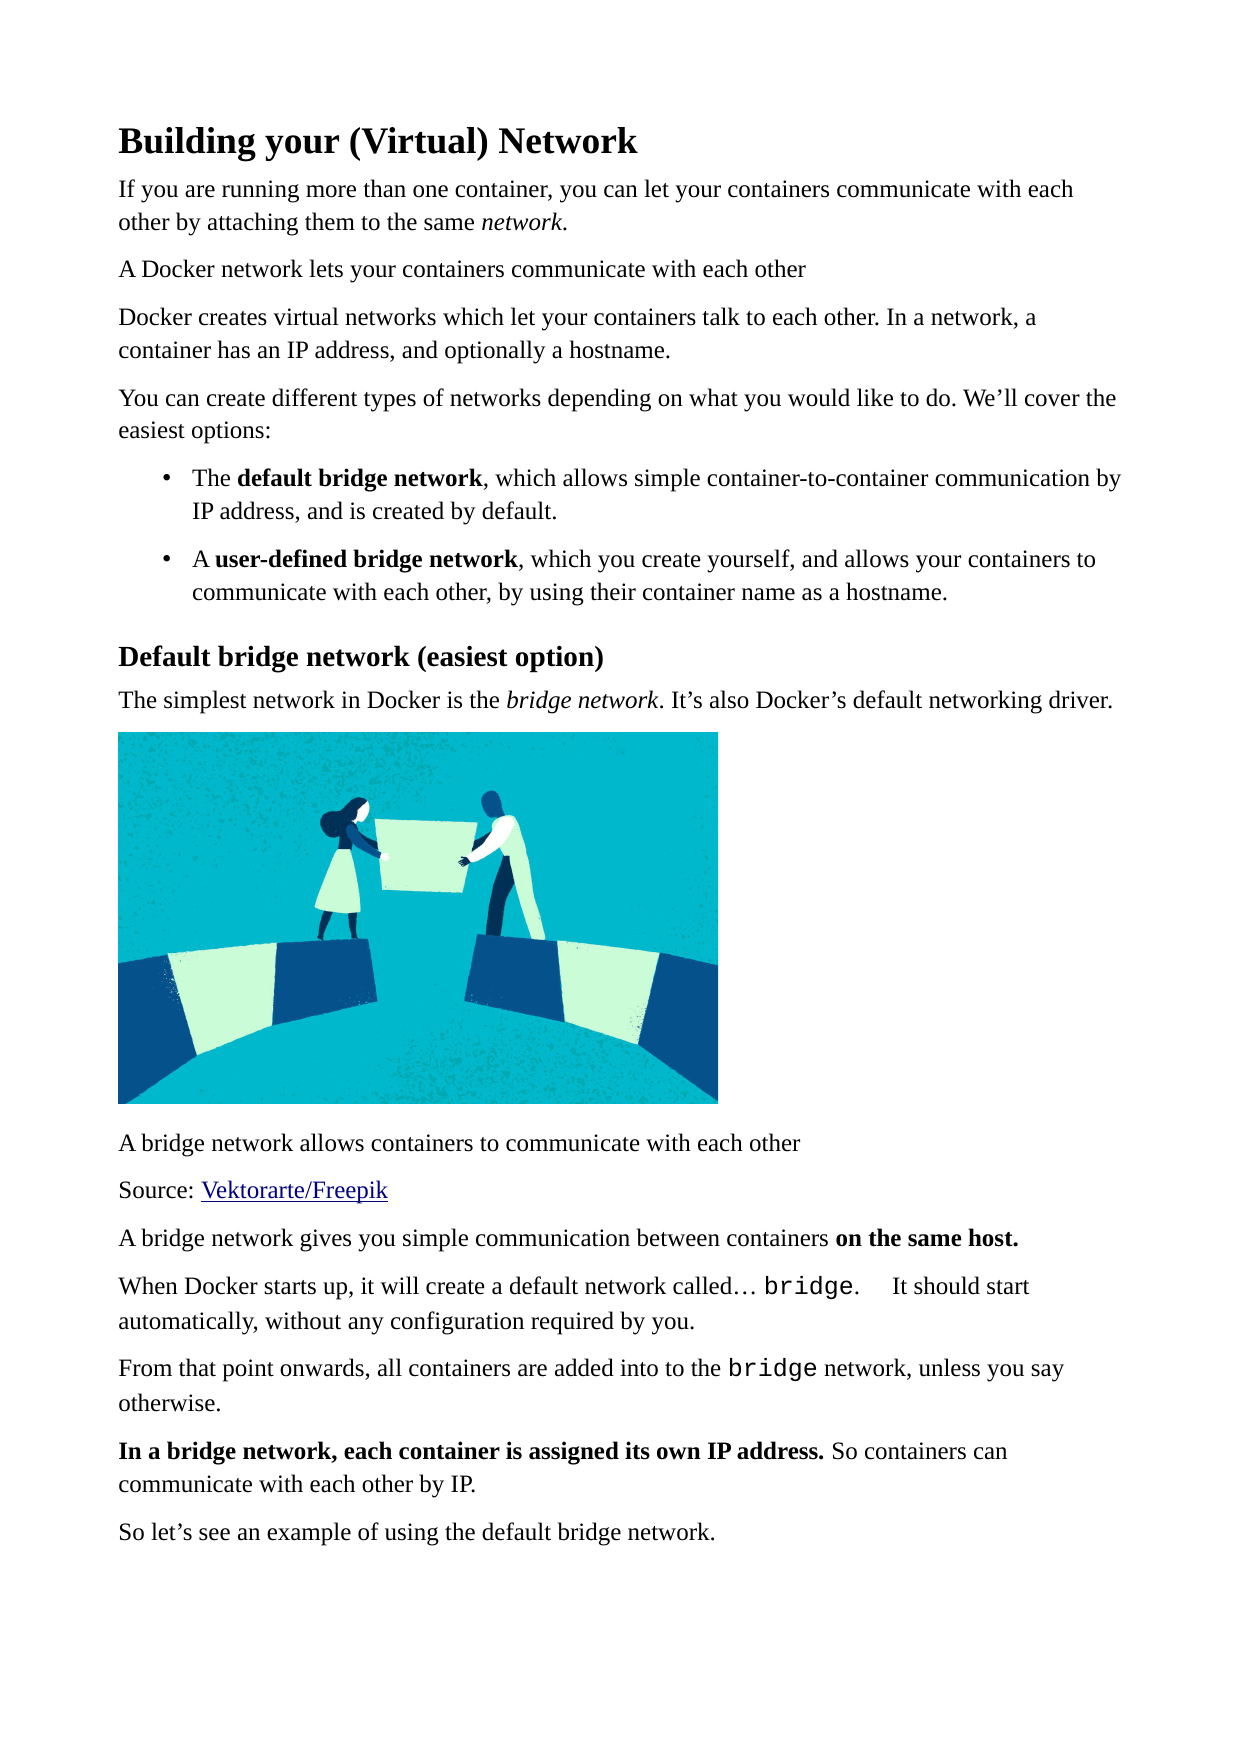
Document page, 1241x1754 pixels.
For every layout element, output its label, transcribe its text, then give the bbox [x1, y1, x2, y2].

picture [118, 732, 719, 1104]
text If you are running more than one container, you can let your containers communicate with each other by attaching them to the same network. [118, 174, 1122, 236]
text A bridge network gives you simple communication between containers on the same host. [118, 1223, 1122, 1252]
subtitle Building your (Virtual) Network [118, 118, 1122, 161]
text Docker creates virtual networks which let your containers talk to each other. In a network, a container has an IP address, and optionally a hostname. [118, 302, 1122, 364]
text So let’s see an example of using the default bridge network. [118, 1517, 1122, 1546]
text You can create different types of networks depending on what you would like to do. We’ll cover the easiest options: [118, 383, 1122, 444]
text A bridge network allows containers to communicate with each other [118, 1128, 1122, 1157]
text When Docker starts up, it will create a default network called… bridge. 🤔 It should start automatically, without any configuration required by you. [118, 1271, 1122, 1334]
list The default bridge network, which allows simple container-to-container communication by IP address, and is created by default. [162, 463, 1122, 525]
text A Docker network lets your containers communicate with each other [118, 254, 1122, 283]
text In a bridge network, each container is assigned its own IP address. So containers can communicate with each other by IP. [118, 1436, 1122, 1498]
list A user-defined bridge network, which you create yourself, and allows your containers to communicate with each other, by using their container name as a hostname. [162, 544, 1122, 606]
subtitle Default bridge network (easiest option) [118, 639, 1122, 673]
text The simplest network in Docker is the bridge network. It’s also Docker’s default networking driver. [118, 685, 1122, 714]
text Source: Vektorarte/Freepik [118, 1176, 1122, 1204]
text From that point onwards, all containers are added into to the bridge network, unless you say otherwise. [118, 1353, 1122, 1417]
